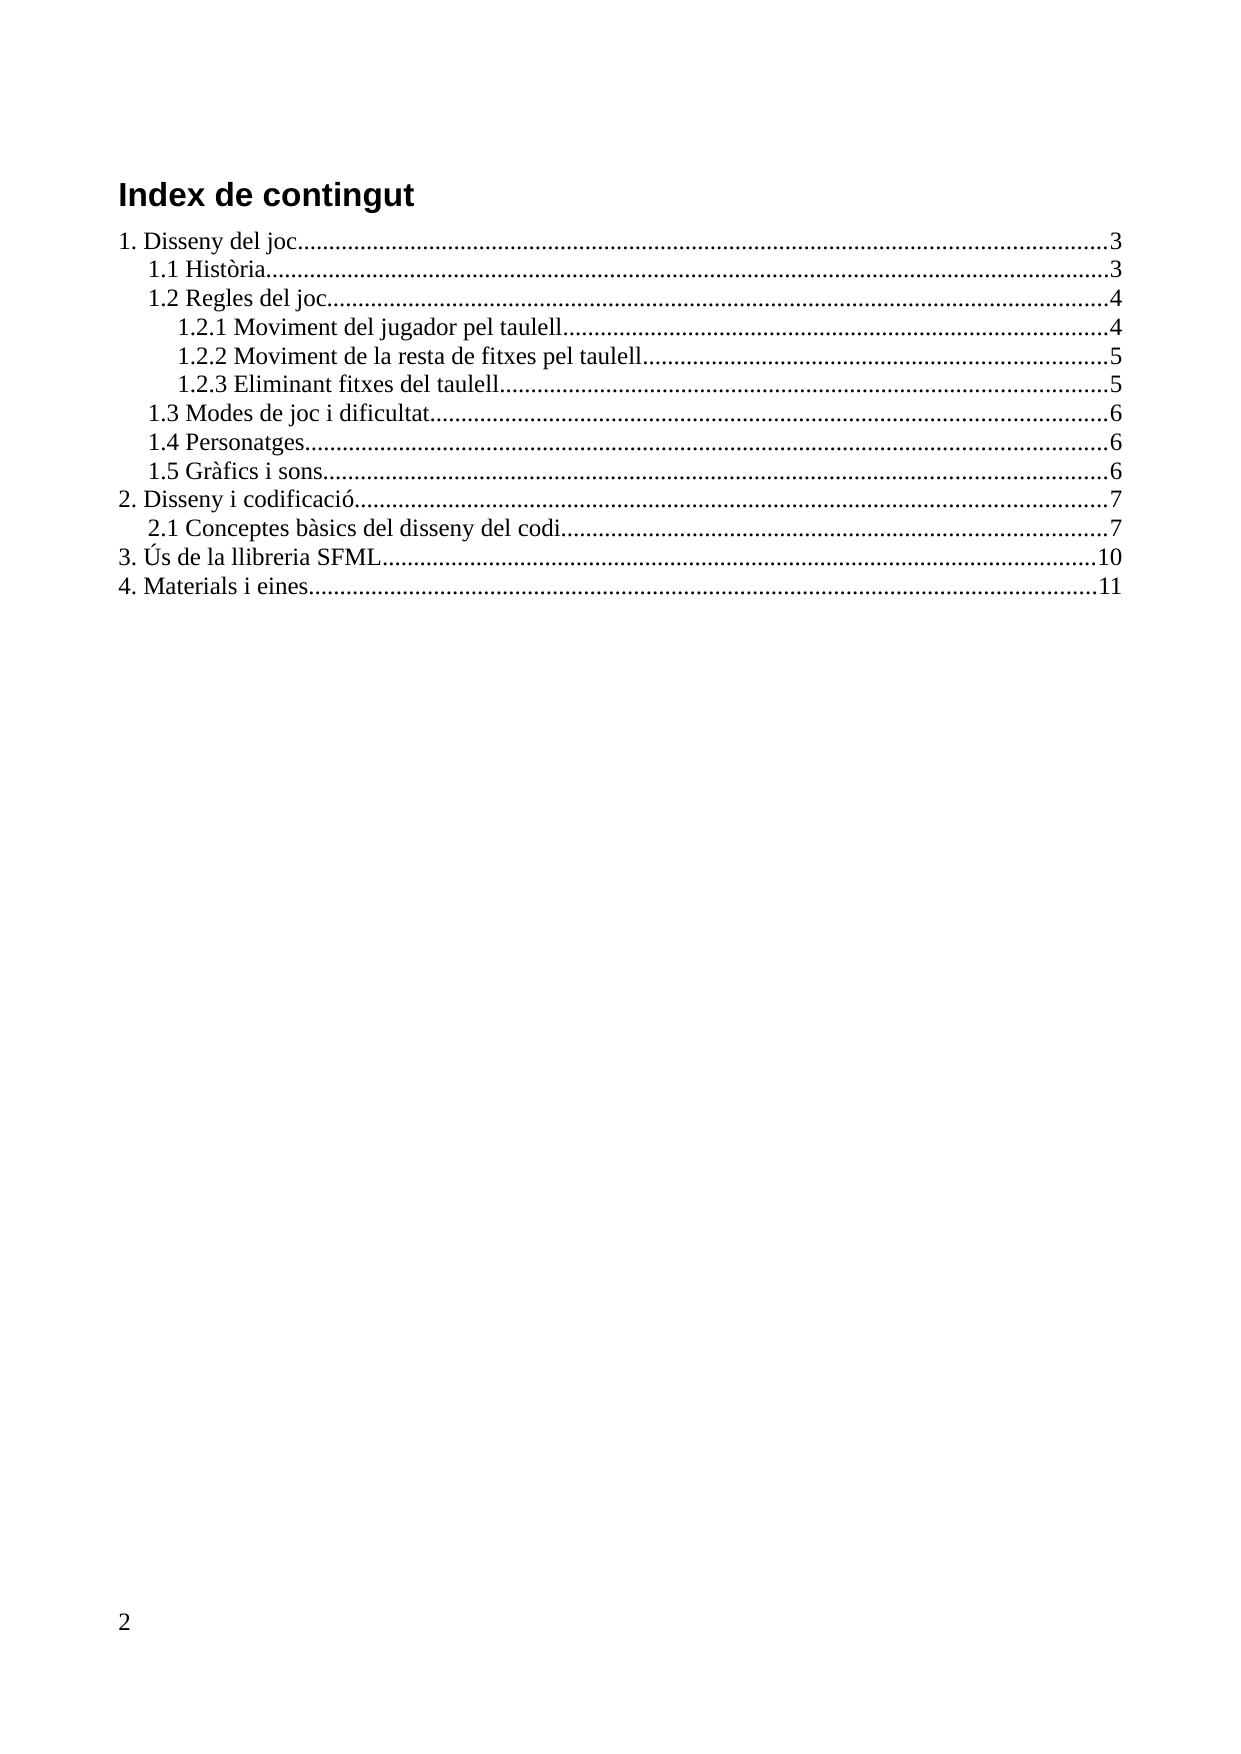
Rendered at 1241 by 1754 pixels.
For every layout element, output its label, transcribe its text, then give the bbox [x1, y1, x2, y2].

text 4. Materials i eines 11 [118, 571, 1122, 599]
text 2. Disseny i codificació 7 [118, 484, 1122, 513]
text 1.2.3 Eliminant fitxes del taulell 5 [177, 369, 1122, 398]
subtitle Index de contingut [118, 175, 1122, 213]
text 1.2.1 Moviment del jugador pel taulell 4 [177, 312, 1122, 341]
text 1.4 Personatges 6 [148, 427, 1122, 456]
text 1.5 Gràfics i sons 6 [148, 456, 1122, 484]
text 1.1 Història 3 [148, 254, 1122, 283]
text 1.2.2 Moviment de la resta de fitxes pel taulell 5 [177, 341, 1122, 369]
text 2.1 Conceptes bàsics del disseny del codi 7 [148, 513, 1122, 542]
text 1.3 Modes de joc i dificultat 6 [148, 398, 1122, 427]
text 1. Disseny del joc 3 [118, 226, 1122, 254]
text 3. Ús de la llibreria SFML 10 [118, 542, 1122, 571]
text 1.2 Regles del joc 4 [148, 283, 1122, 312]
